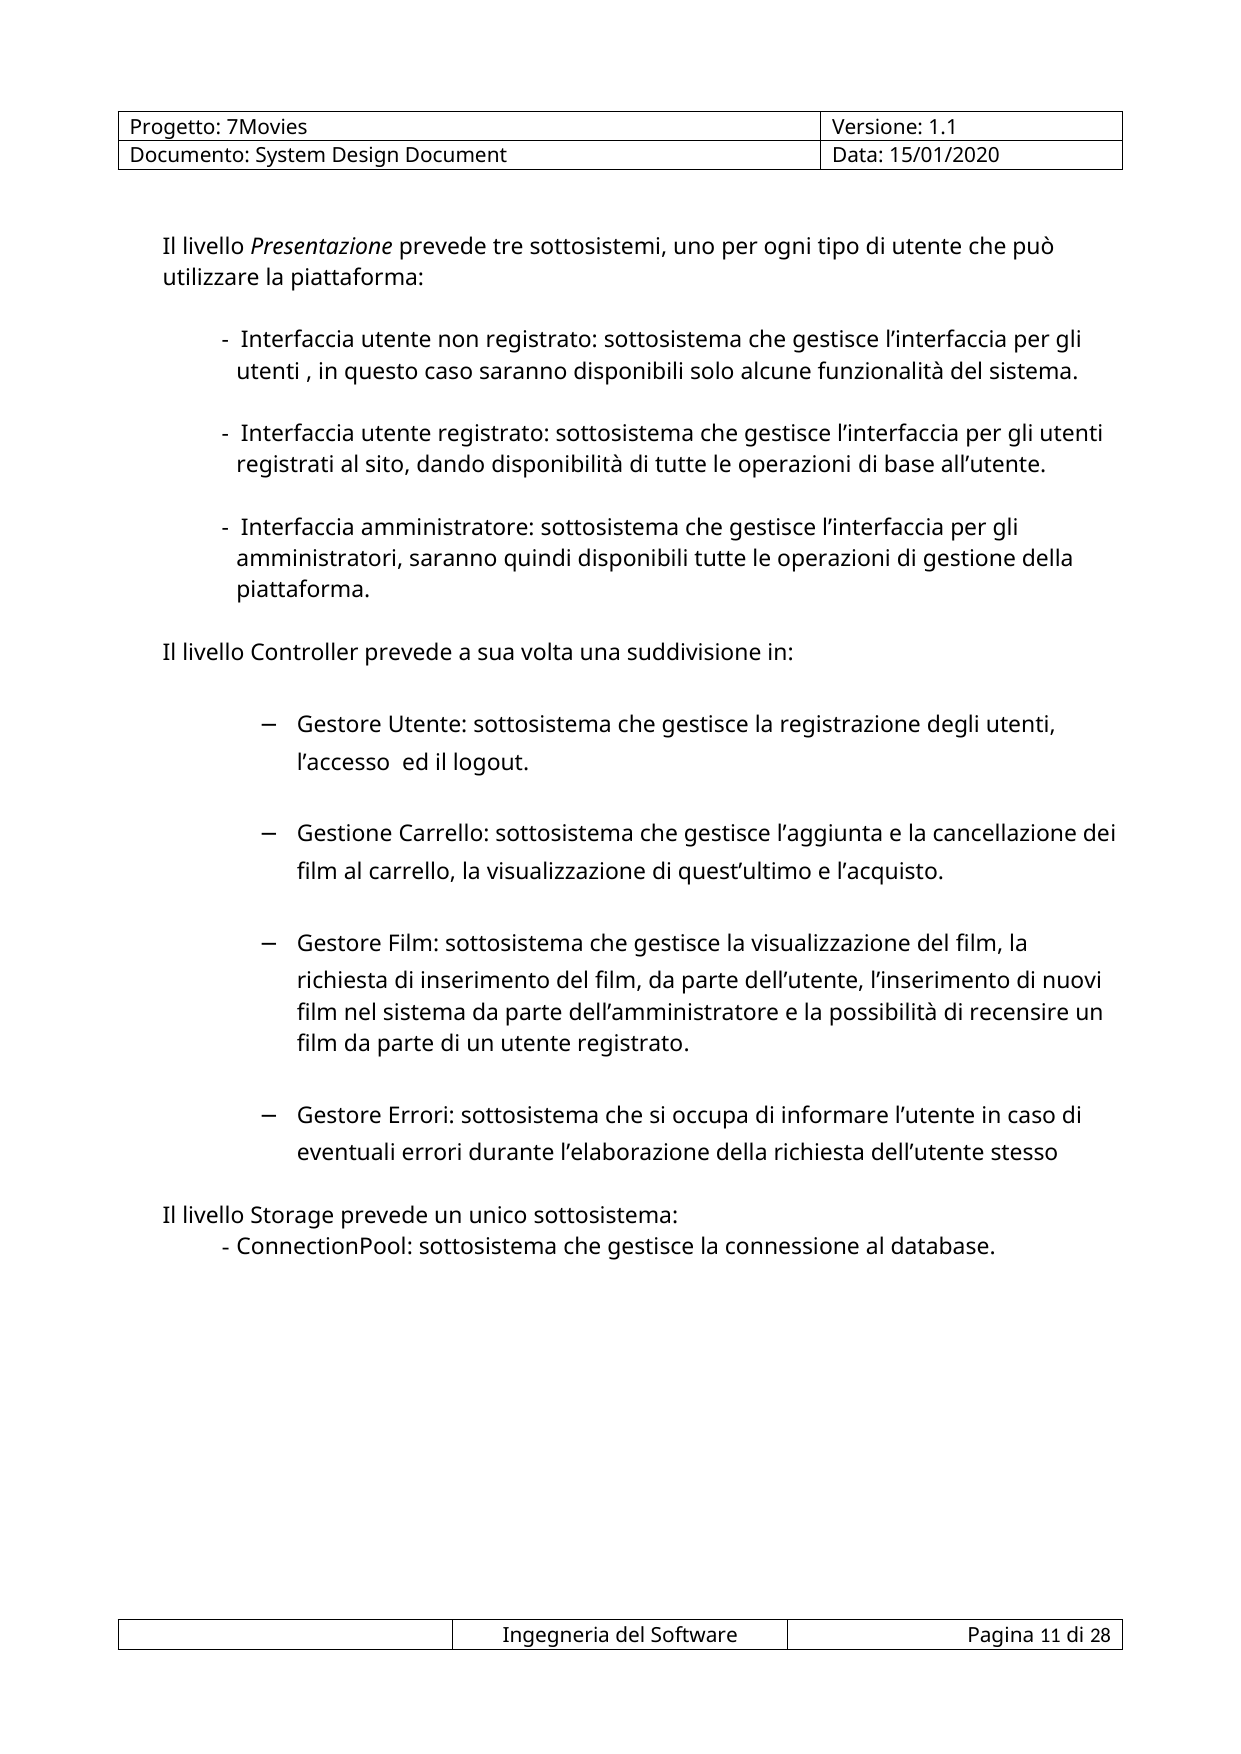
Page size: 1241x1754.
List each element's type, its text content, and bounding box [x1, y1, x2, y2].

list Gestore Film: sottosistema che gestisce la visualizzazione del film, la richiesta di inserimento del film, da parte dell’utente, l’inserimento di nuovi film nel sistema da parte dell’amministratore e la possibilità di recensire un film da parte di un utente registrato. [259, 917, 1122, 1058]
text Il livello Presentazione prevede tre sottosistemi, uno per ogni tipo di utente che può utilizzare la piattaforma: [162, 230, 1122, 292]
text Il livello Controller prevede a sua volta una suddivisione in: [162, 636, 1122, 667]
text - Interfaccia utente registrato: sottosistema che gestisce l’interfaccia per gli utenti registrati al sito, dando disponibilità di tutte le operazioni di base all’utente. [221, 417, 1122, 480]
list Gestore Errori: sottosistema che si occupa di informare l’utente in caso di eventuali errori durante l’elaborazione della richiesta dell’utente stesso [259, 1089, 1122, 1168]
list Gestione Carrello: sottosistema che gestisce l’aggiunta e la cancellazione dei film al carrello, la visualizzazione di quest’ultimo e l’acquisto. [259, 808, 1122, 886]
text Il livello Storage prevede un unico sottosistema: [162, 1199, 1122, 1230]
text - Interfaccia amministratore: sottosistema che gestisce l’interfaccia per gli amministratori, saranno quindi disponibili tutte le operazioni di gestione della piattaforma. [221, 511, 1122, 605]
text - Interfaccia utente non registrato: sottosistema che gestisce l’interfaccia per gli utenti , in questo caso saranno disponibili solo alcune funzionalità del sistema. [221, 323, 1122, 386]
list ConnectionPool: sottosistema che gestisce la connessione al database. [222, 1230, 1122, 1261]
list Gestore Utente: sottosistema che gestisce la registrazione degli utenti, l’accesso ed il logout. [259, 698, 1122, 777]
